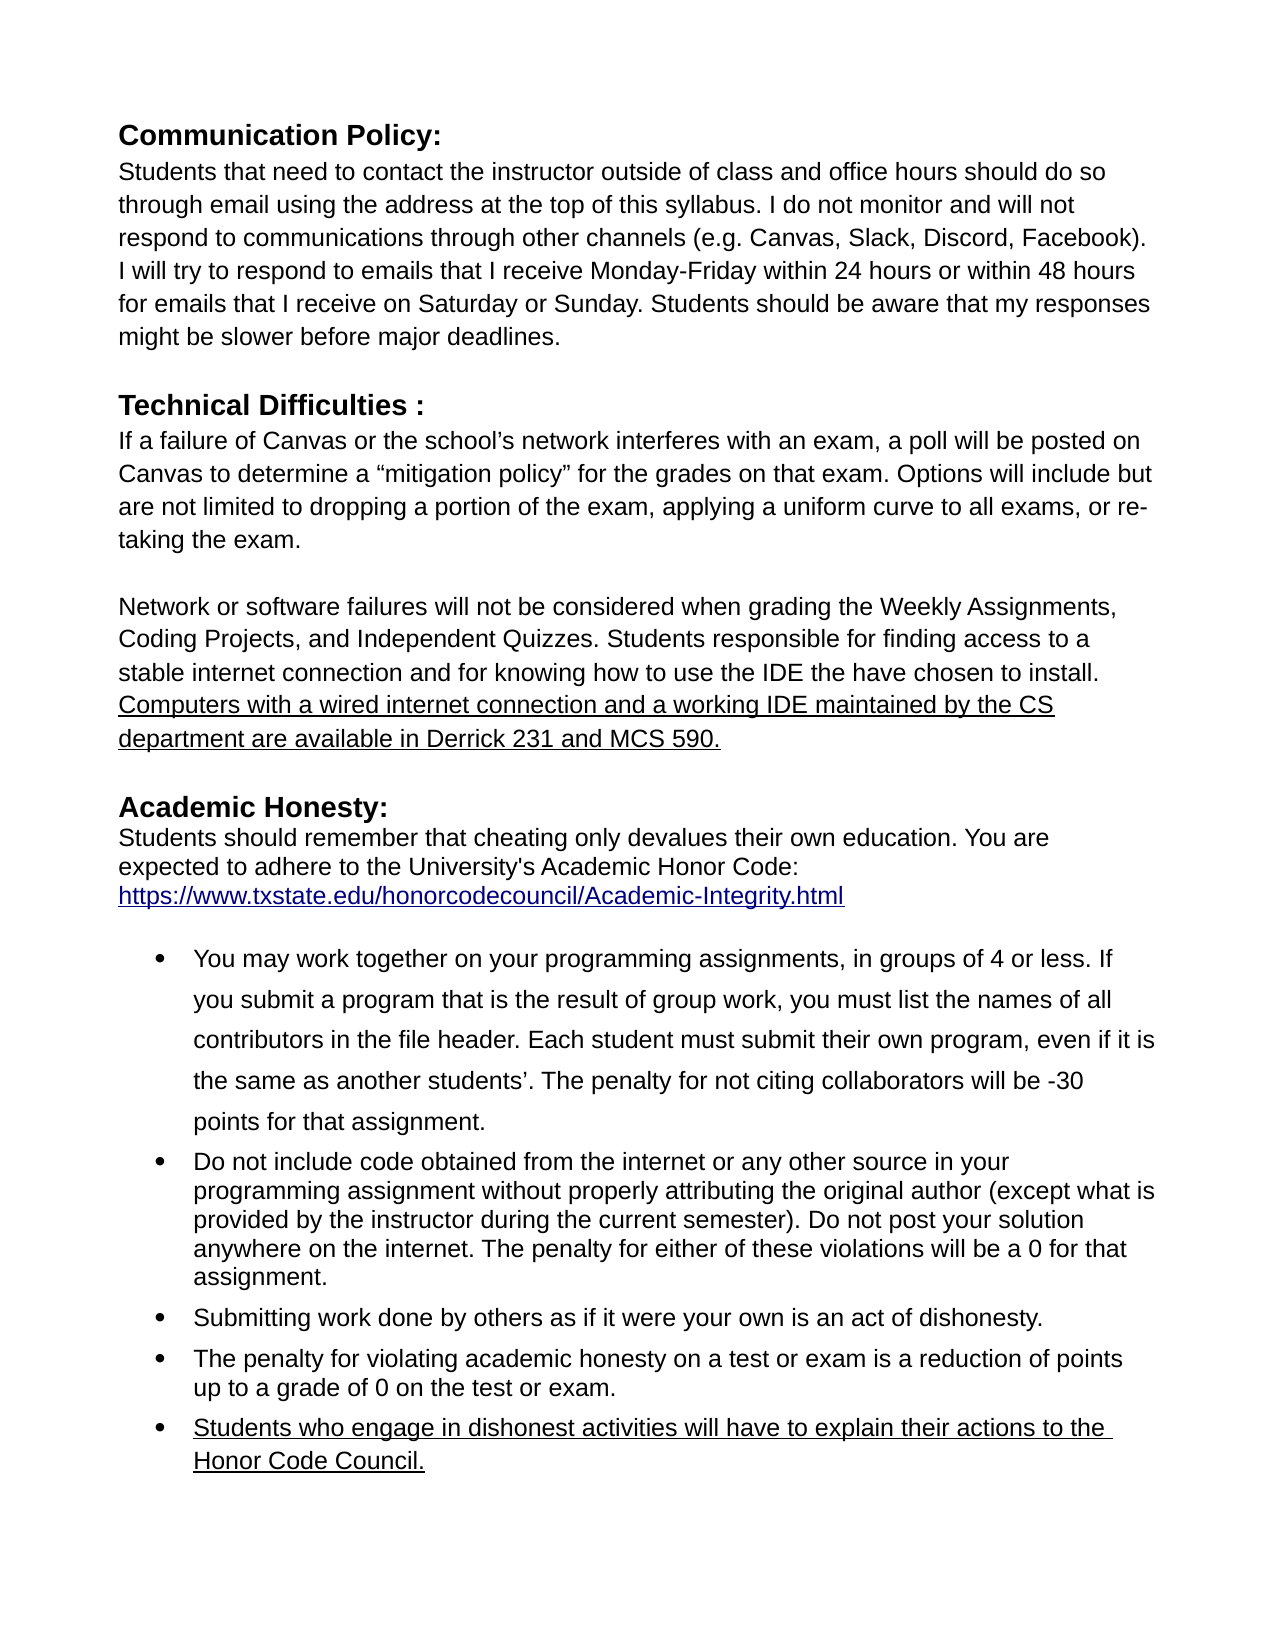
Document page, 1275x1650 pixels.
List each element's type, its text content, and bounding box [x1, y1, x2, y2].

text respond to communications through other channels (e.g. Canvas, Slack, Discord, Facebook). [118, 223, 1157, 251]
text for emails that I receive on Saturday or Sunday. Students should be aware that my responses [118, 289, 1157, 317]
text I will try to respond to emails that I receive Monday-Friday within 24 hours or within 48 hours [118, 256, 1157, 284]
text stable internet connection and for knowing how to use the IDE the have chosen to install. [118, 657, 1157, 686]
text contributors in the file header. Each student must submit their own program, even if it is [193, 1025, 1157, 1054]
text are not limited to dropping a portion of the exam, applying a uniform curve to all exams, or re- [118, 492, 1157, 521]
text If a failure of Canvas or the school’s network interferes with an exam, a poll will be posted on [118, 426, 1157, 455]
text taking the exam. [118, 525, 1157, 554]
text https://www.txstate.edu/honorcodecouncil/Academic-Integrity.html [118, 881, 1157, 909]
list You may work together on your programming assignments, in groups of 4 or less. If [156, 944, 1157, 973]
text points for that assignment. [193, 1107, 1157, 1135]
list Do not include code obtained from the internet or any other source in your programming assignment without properly attributing the original author (except what is provided by the instructor during the current semester). Do not post your solution anywhere on the internet. The penalty for either of these violations will be a 0 for that assignment. [156, 1147, 1157, 1291]
text Technical Difficulties : [118, 388, 1157, 421]
text through email using the address at the top of this syllabus. I do not monitor and will not [118, 190, 1157, 218]
text department are available in Derrick 231 and MCS 590. [118, 723, 1157, 752]
text might be slower before major deadlines. [118, 322, 1157, 351]
text Students that need to contact the instructor outside of class and office hours should do so [118, 157, 1157, 185]
text you submit a program that is the result of group work, you must list the names of all [193, 985, 1157, 1013]
text Canvas to determine a “mitigation policy” for the grades on that exam. Options will include but [118, 459, 1157, 488]
list Submitting work done by others as if it were your own is an act of dishonesty. [156, 1303, 1157, 1332]
list Students who engage in dishonest activities will have to explain their actions to the Honor Code Council. [156, 1413, 1157, 1475]
text Computers with a wired internet connection and a working IDE maintained by the CS [118, 691, 1157, 719]
text Students should remember that cheating only devalues their own education. You are expected to adhere to the University's Academic Honor Code: [118, 823, 1157, 881]
text Communication Policy: [118, 118, 1157, 152]
text Academic Honesty: [118, 789, 1157, 823]
text Coding Projects, and Independent Quizzes. Students responsible for finding access to a [118, 624, 1157, 653]
text the same as another students’. The penalty for not citing collaborators will be -30 [193, 1066, 1157, 1095]
text Network or software failures will not be considered when grading the Weekly Assignments, [118, 591, 1157, 620]
list The penalty for violating academic honesty on a test or exam is a reduction of points up to a grade of 0 on the test or exam. [156, 1344, 1157, 1401]
